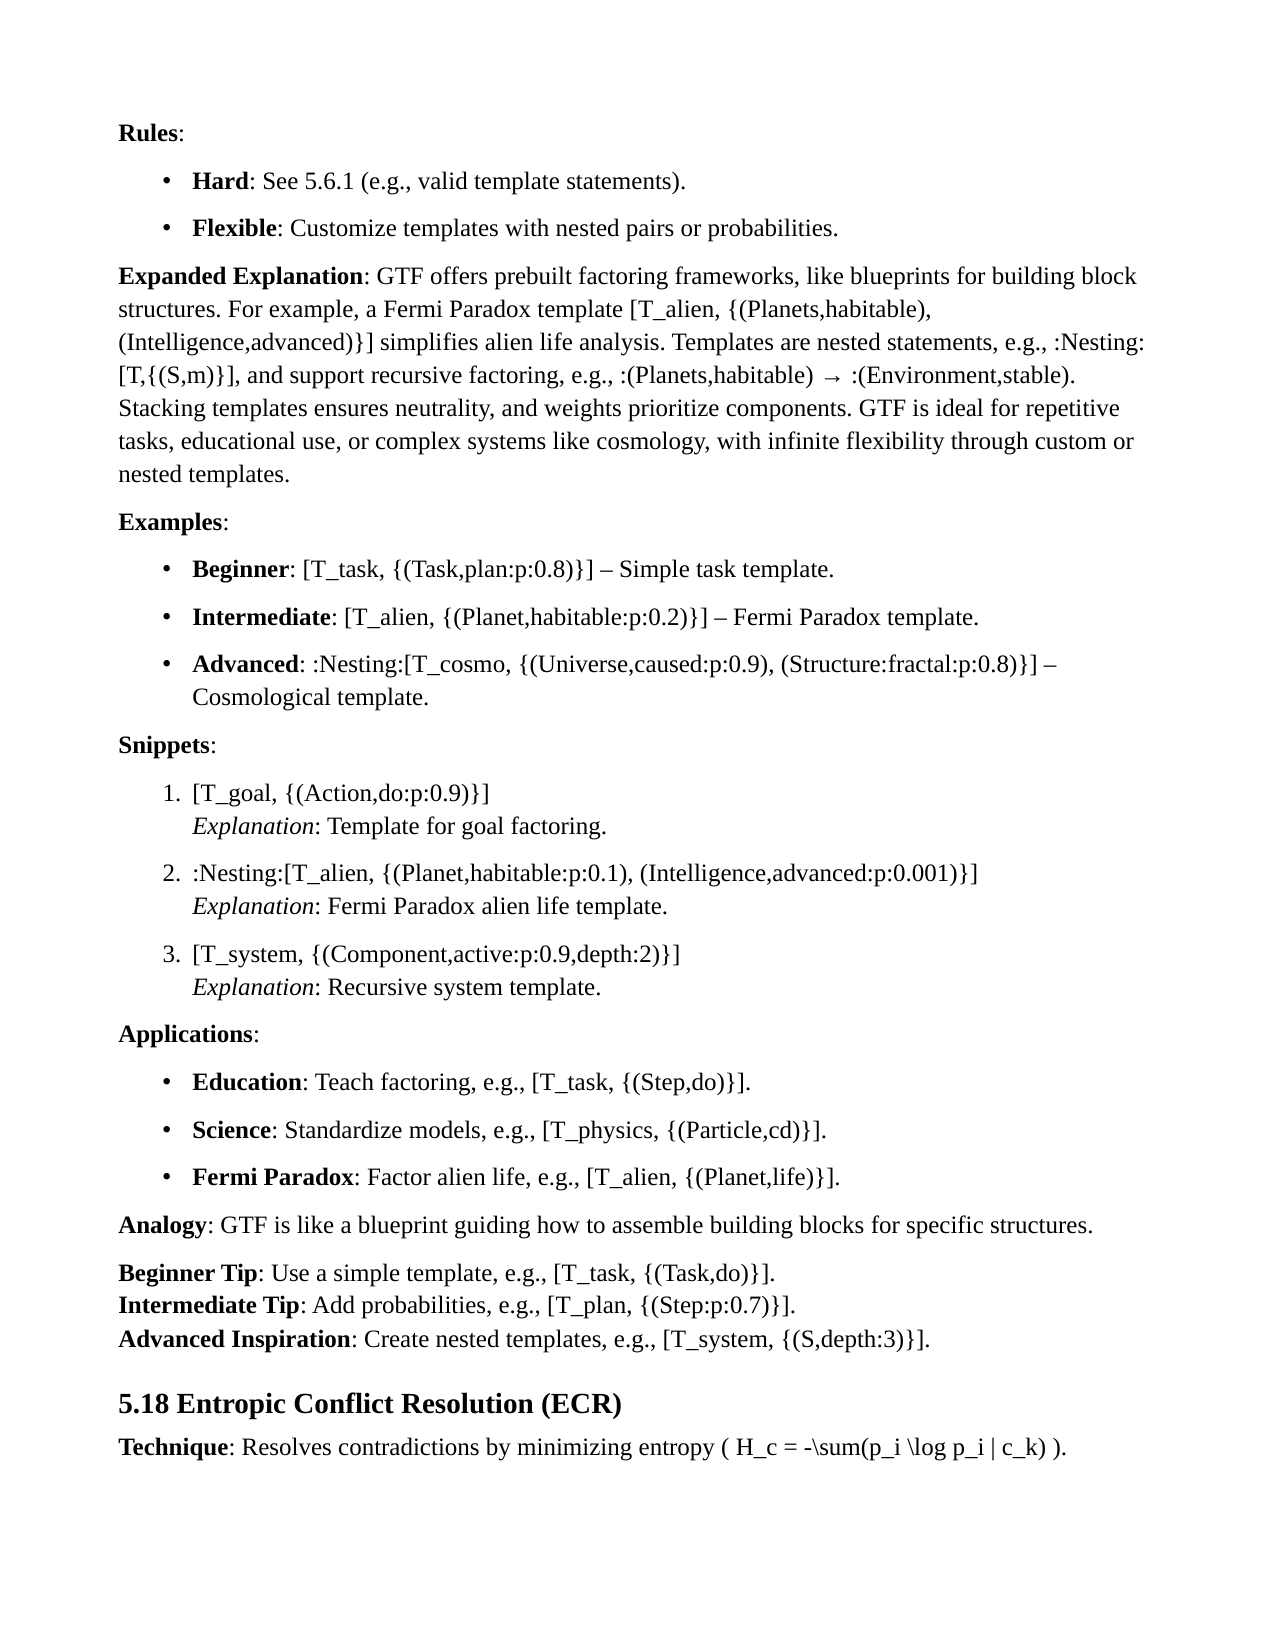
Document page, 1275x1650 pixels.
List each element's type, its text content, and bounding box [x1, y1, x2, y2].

list Science: Standardize models, e.g., [T_physics, {(Particle,cd)}]. [162, 1115, 1157, 1143]
text Examples: [118, 507, 1157, 535]
text Applications: [118, 1019, 1157, 1048]
list [T_goal, {(Action,do:p:0.9)}] Explanation: Template for goal factoring. [162, 778, 1157, 839]
list Beginner: [T_task, {(Task,plan:p:0.8)}] – Simple task template. [162, 554, 1157, 583]
subtitle 5.18 Entropic Conflict Resolution (ECR) [118, 1386, 1157, 1419]
text Rules: [118, 118, 1157, 147]
text Expanded Explanation: GTF offers prebuilt factoring frameworks, like blueprints for building block structures. For example, a Fermi Paradox template [T_alien, {(Planets,habitable), (Intelligence,advanced)}] simplifies alien life analysis. Templates are nested statements, e.g., :Nesting:[T,{(S,m)}], and support recursive factoring, e.g., :(Planets,habitable) → :(Environment,stable). Stacking templates ensures neutrality, and weights prioritize components. GTF is ideal for repetitive tasks, educational use, or complex systems like cosmology, with infinite flexibility through custom or nested templates. [118, 261, 1157, 488]
text Analogy: GTF is like a blueprint guiding how to assemble building blocks for specific structures. [118, 1210, 1157, 1239]
list Intermediate: [T_alien, {(Planet,habitable:p:0.2)}] – Fermi Paradox template. [162, 602, 1157, 631]
list [T_system, {(Component,active:p:0.9,depth:2)}] Explanation: Recursive system template. [162, 939, 1157, 1001]
text Snippets: [118, 730, 1157, 759]
text Technique: Resolves contradictions by minimizing entropy ( H_c = -\sum(p_i \log p_i | c_k) ). [118, 1432, 1157, 1461]
list Education: Teach factoring, e.g., [T_task, {(Step,do)}]. [162, 1067, 1157, 1096]
text Beginner Tip: Use a simple template, e.g., [T_task, {(Task,do)}]. Intermediate Tip: Add probabilities, e.g., [T_plan, {(Step:p:0.7)}]. Advanced Inspiration: Create nested templates, e.g., [T_system, {(S,depth:3)}]. [118, 1258, 1157, 1352]
list Advanced: :Nesting:[T_cosmo, {(Universe,caused:p:0.9), (Structure:fractal:p:0.8)}] – Cosmological template. [162, 649, 1157, 711]
list :Nesting:[T_alien, {(Planet,habitable:p:0.1), (Intelligence,advanced:p:0.001)}] Explanation: Fermi Paradox alien life template. [162, 858, 1157, 920]
list Hard: See 5.6.1 (e.g., valid template statements). [162, 166, 1157, 194]
list Flexible: Customize templates with nested pairs or probabilities. [162, 213, 1157, 242]
list Fermi Paradox: Factor alien life, e.g., [T_alien, {(Planet,life)}]. [162, 1162, 1157, 1191]
